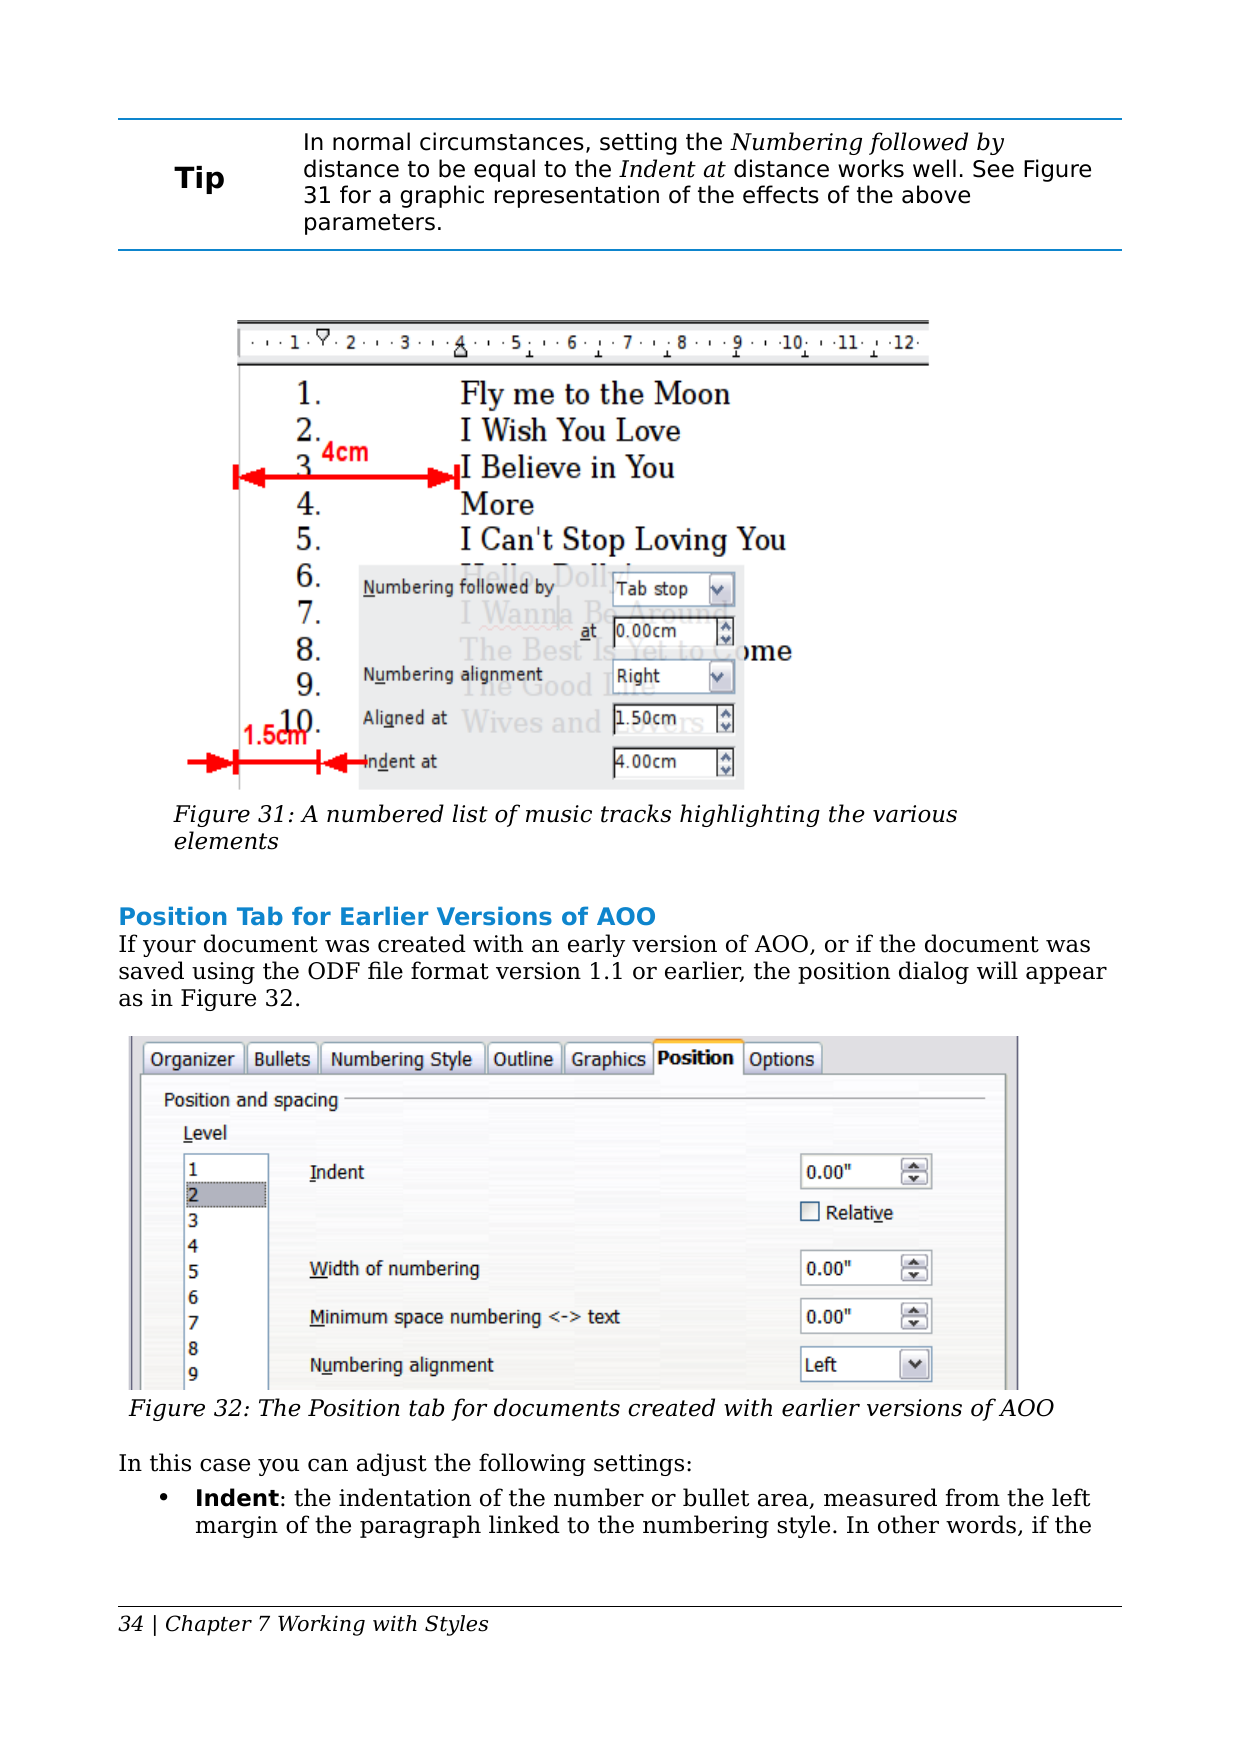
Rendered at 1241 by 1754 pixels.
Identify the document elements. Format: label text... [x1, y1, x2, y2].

text Figure 31: A numbered list of music tracks highlighting the various elements [173, 801, 1067, 854]
picture [173, 320, 932, 795]
table_header In normal circumstances, setting the Numbering followed by distance to be equal to the Indent at distance works well. See Figure 31 for a graphic representation of the effects of the above parameters. [281, 120, 1122, 249]
text If your document was created with an early version of AOO, or if the document was saved using the ODF file format version 1.1 or earlier, the position dialog will appear as in Figure 32. [118, 931, 1122, 1011]
text Figure 32: The Position tab for documents created with earlier versions of AOO [129, 1396, 1111, 1422]
subtitle Position Tab for Earlier Versions of AOO [118, 903, 1122, 931]
list Indent: the indentation of the number or bullet area, measured from the left margin of the paragraph linked to the numbering style. In other words, if the [156, 1483, 1122, 1539]
picture [128, 1036, 1020, 1390]
list In this case you can adjust the following settings: [118, 1450, 1122, 1476]
table_header Tip [118, 120, 281, 249]
